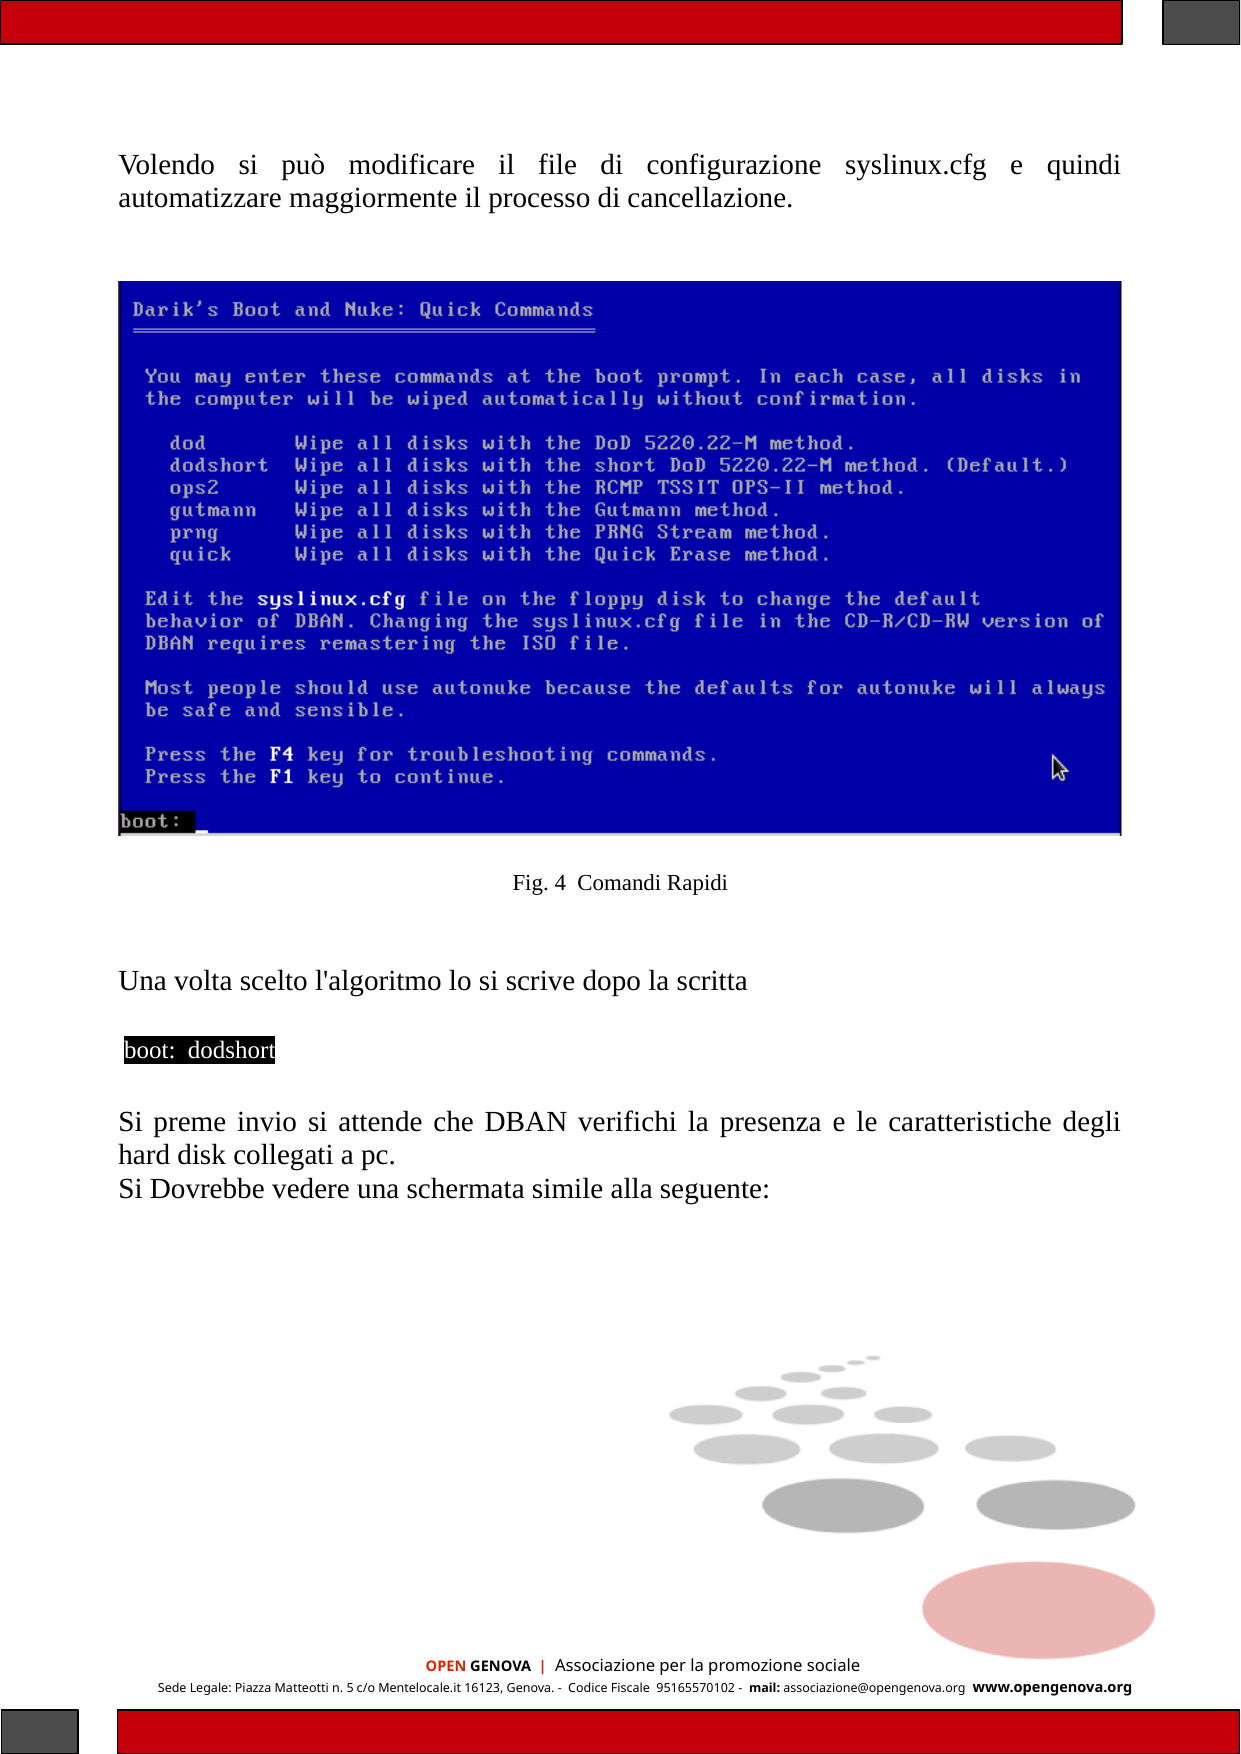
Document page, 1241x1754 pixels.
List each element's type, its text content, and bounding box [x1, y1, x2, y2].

picture [658, 1340, 1185, 1684]
text Una volta scelto l'algoritmo lo si scrive dopo la scritta [118, 963, 1122, 996]
text Volendo si può modificare il file di configurazione syslinux.cfg e quindi automatizzare maggiormente il processo di cancellazione. [118, 147, 1122, 214]
picture [118, 281, 1123, 836]
text Fig. 4 Comandi Rapidi [118, 869, 1122, 896]
text Si Dovrebbe vedere una schermata simile alla seguente: [118, 1171, 1122, 1204]
text Si preme invio si attende che DBAN verifichi la presenza e le caratteristiche degli hard disk collegati a pc. [118, 1104, 1122, 1171]
table_header boot: dodshort [119, 1031, 315, 1070]
